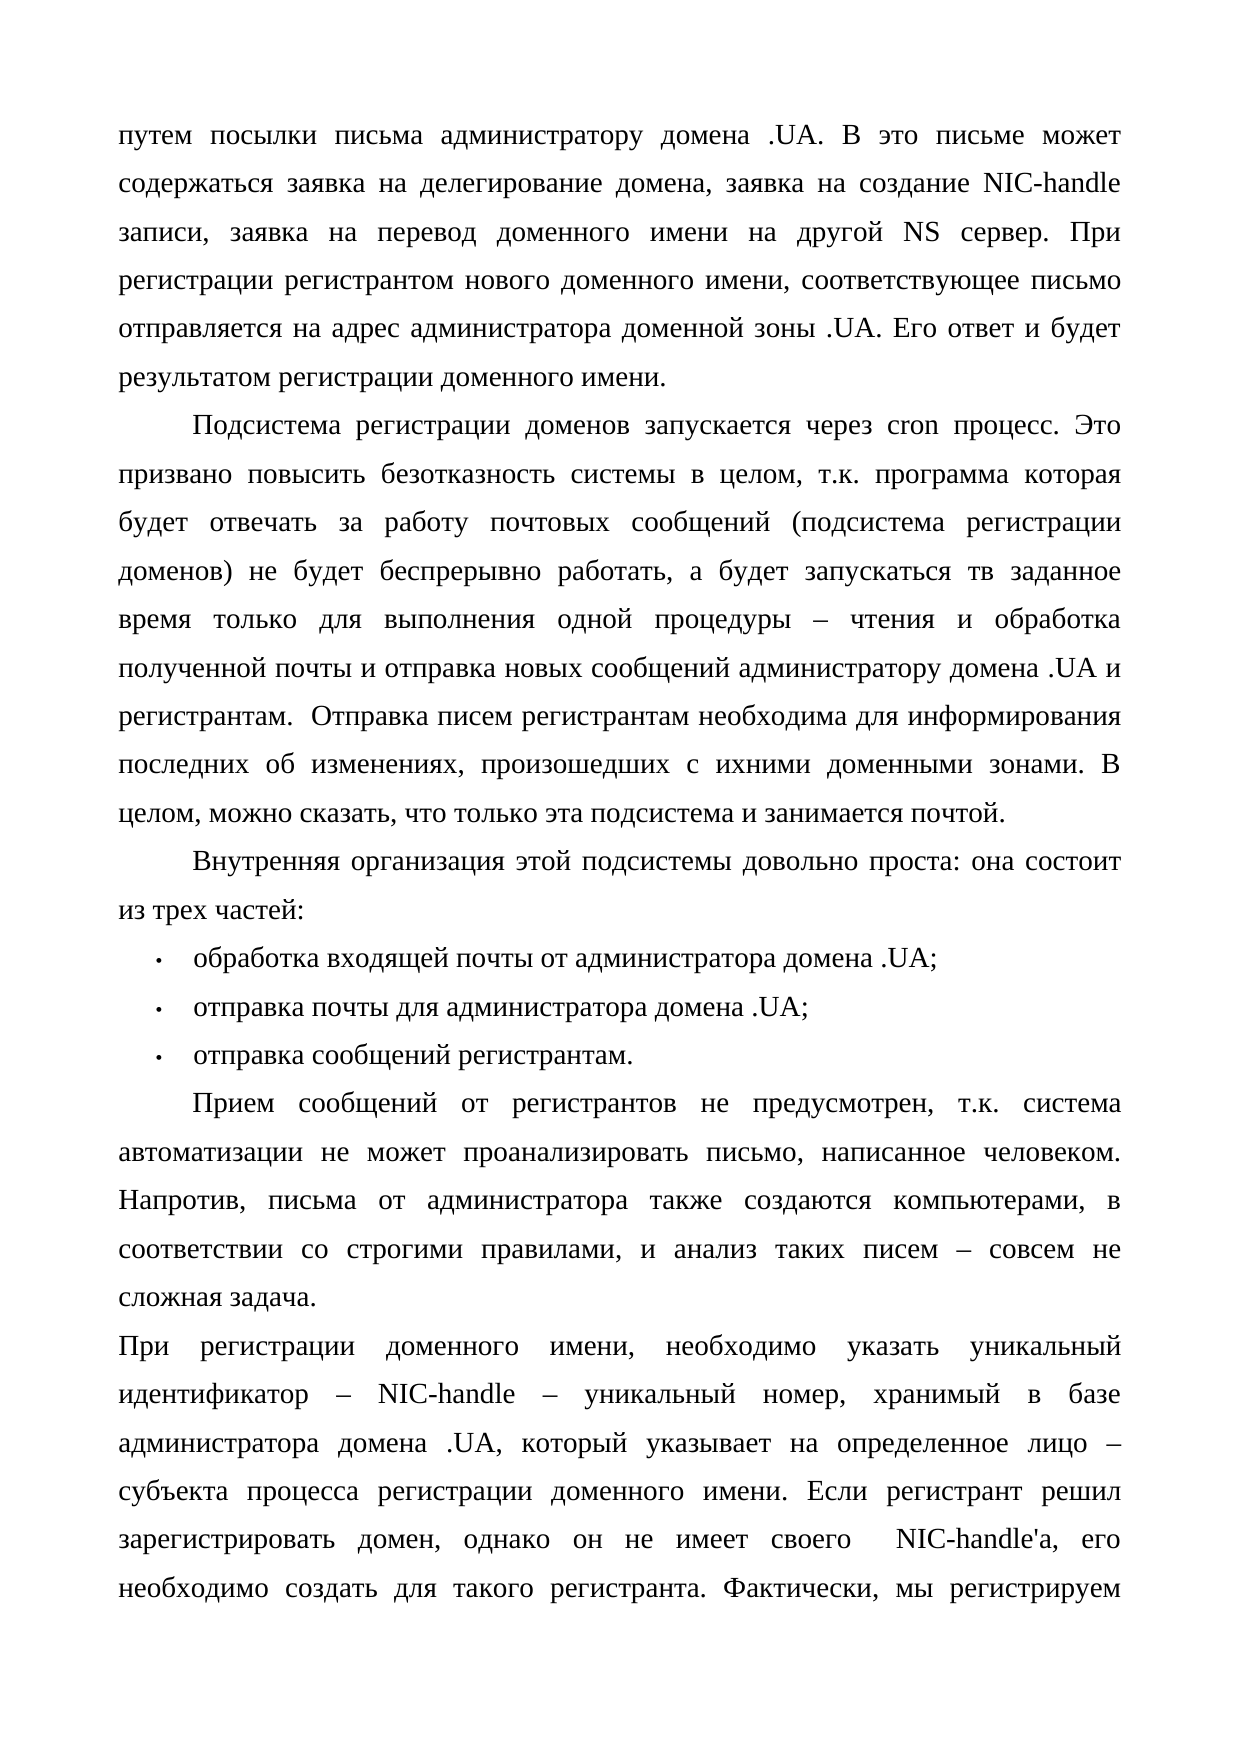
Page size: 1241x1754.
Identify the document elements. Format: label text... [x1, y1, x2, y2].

text Внутренняя организация этой подсистемы довольно проста: она состоит из трех частей: [118, 845, 1122, 925]
list отправка почты для администратора домена .UA; [156, 990, 1122, 1022]
text Подсистема регистрации доменов запускается через cron процесс. Это призвано повысить безотказность системы в целом, т.к. программа которая будет отвечать за работу почтовых сообщений (подсистема регистрации доменов) не будет беспрерывно работать, а будет запускаться тв заданное время только для выполнения одной процедуры – чтения и обработка полученной почты и отправка новых сообщений администратору домена .UA и регистрантам. Отправка писем регистрантам необходима для информирования последних об изменениях, произошедших с ихними доменными зонами. В целом, можно сказать, что только эта подсистема и занимается почтой. [118, 409, 1122, 828]
text Прием сообщений от регистрантов не предусмотрен, т.к. система автоматизации не может проанализировать письмо, написанное человеком. Напротив, письма от администратора также создаются компьютерами, в соответствии со строгими правилами, и анализ таких писем – совсем не сложная задача. [118, 1087, 1122, 1313]
text путем посылки письма администратору домена .UA. В это письме может содержаться заявка на делегирование домена, заявка на создание NIC-handle записи, заявка на перевод доменного имени на другой NS сервер. При регистрации регистрантом нового доменного имени, соответствующее письмо отправляется на адрес администратора доменной зоны .UA. Его ответ и будет результатом регистрации доменного имени. [118, 118, 1122, 393]
text При регистрации доменного имени, необходимо указать уникальный идентификатор – NIC-handle – уникальный номер, хранимый в базе администратора домена .UA, который указывает на определенное лицо – субъекта процесса регистрации доменного имени. Если регистрант решил зарегистрировать домен, однако он не имеет своего NIC-handle'а, его необходимо создать для такого регистранта. Фактически, мы регистрируем [118, 1329, 1122, 1603]
list обработка входящей почты от администратора домена .UA; [156, 942, 1122, 974]
list отправка сообщений регистрантам. [156, 1038, 1122, 1071]
